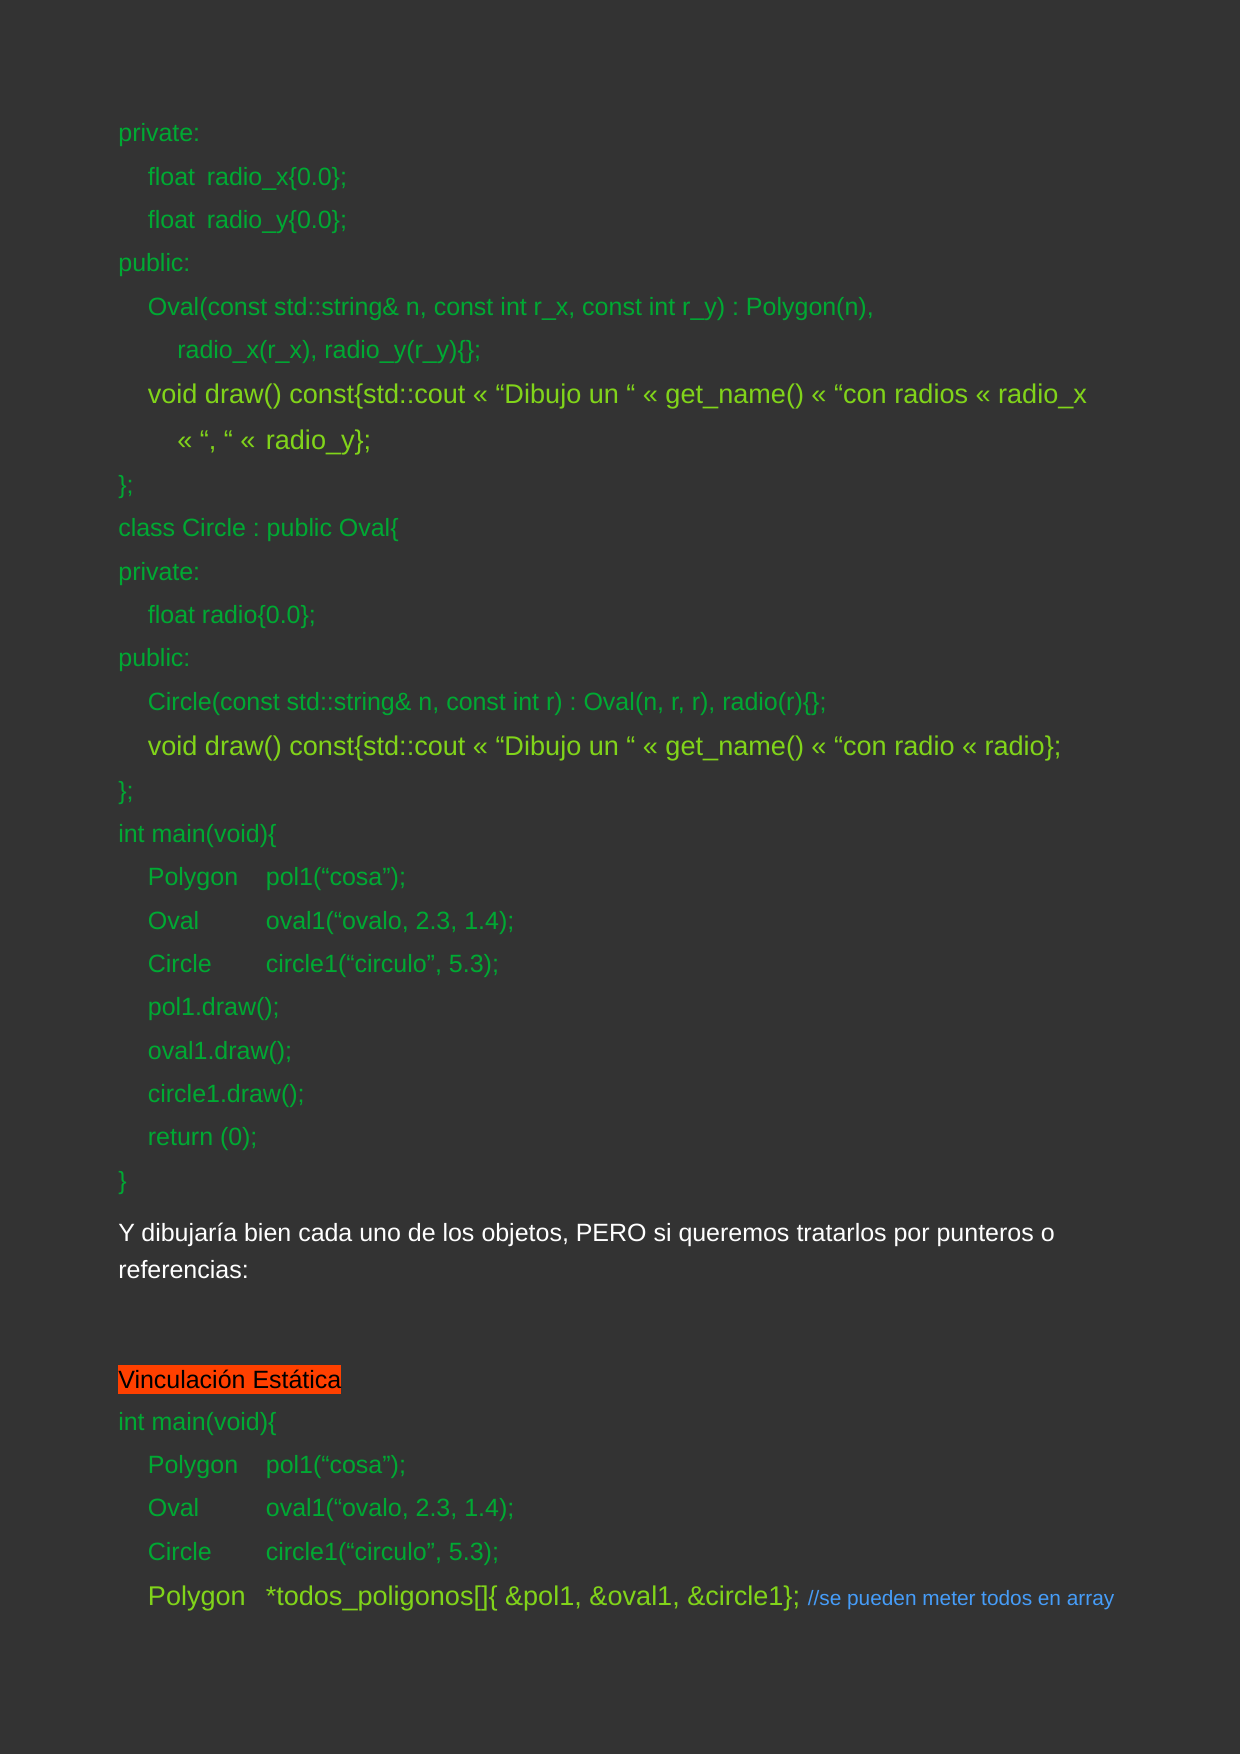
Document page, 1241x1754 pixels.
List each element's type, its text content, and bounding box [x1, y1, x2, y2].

text Polygon pol1(“cosa”); [118, 1450, 1122, 1478]
text return (0); [118, 1122, 1122, 1151]
text Circle(const std::string& n, const int r) : Oval(n, r, r), radio(r){}; [118, 686, 1122, 715]
text Y dibujaría bien cada uno de los objetos, PERO si queremos tratarlos por punteros o referencias: [118, 1209, 1122, 1284]
text float radio_x{0.0}; [118, 161, 1122, 190]
text }; [118, 776, 1122, 804]
text Oval oval1(“ovalo, 2.3, 1.4); [118, 906, 1122, 934]
text float radio{0.0}; [118, 600, 1122, 628]
text public: [118, 643, 1122, 672]
text Circle circle1(“circulo”, 5.3); [118, 949, 1122, 978]
subtitle Vinculación Estática [118, 1356, 1122, 1394]
text Polygon pol1(“cosa”); [118, 862, 1122, 891]
text }; [118, 470, 1122, 498]
text private: [118, 556, 1122, 585]
text pol1.draw(); [118, 992, 1122, 1021]
text private: [118, 118, 1122, 147]
text oval1.draw(); [118, 1036, 1122, 1064]
text « “, “ « radio_y}; [118, 424, 1122, 455]
text void draw() const{std::cout « “Dibujo un “ « get_name() « “con radio « radio}; [118, 730, 1122, 761]
text public: [118, 248, 1122, 277]
text radio_x(r_x), radio_y(r_y){}; [118, 335, 1122, 363]
text Oval(const std::string& n, const int r_x, const int r_y) : Polygon(n), [118, 291, 1122, 320]
text class Circle : public Oval{ [118, 513, 1122, 542]
text } [118, 1166, 1122, 1194]
text Oval oval1(“ovalo, 2.3, 1.4); [118, 1493, 1122, 1522]
text circle1.draw(); [118, 1079, 1122, 1108]
text void draw() const{std::cout « “Dibujo un “ « get_name() « “con radios « radio_x [118, 378, 1122, 409]
text int main(void){ [118, 1406, 1122, 1435]
text int main(void){ [118, 819, 1122, 848]
text Circle circle1(“circulo”, 5.3); [118, 1536, 1122, 1565]
text Polygon *todos_poligonos[]{ &pol1, &oval1, &circle1}; //se pueden meter todos en array [118, 1580, 1122, 1611]
text float radio_y{0.0}; [118, 205, 1122, 233]
